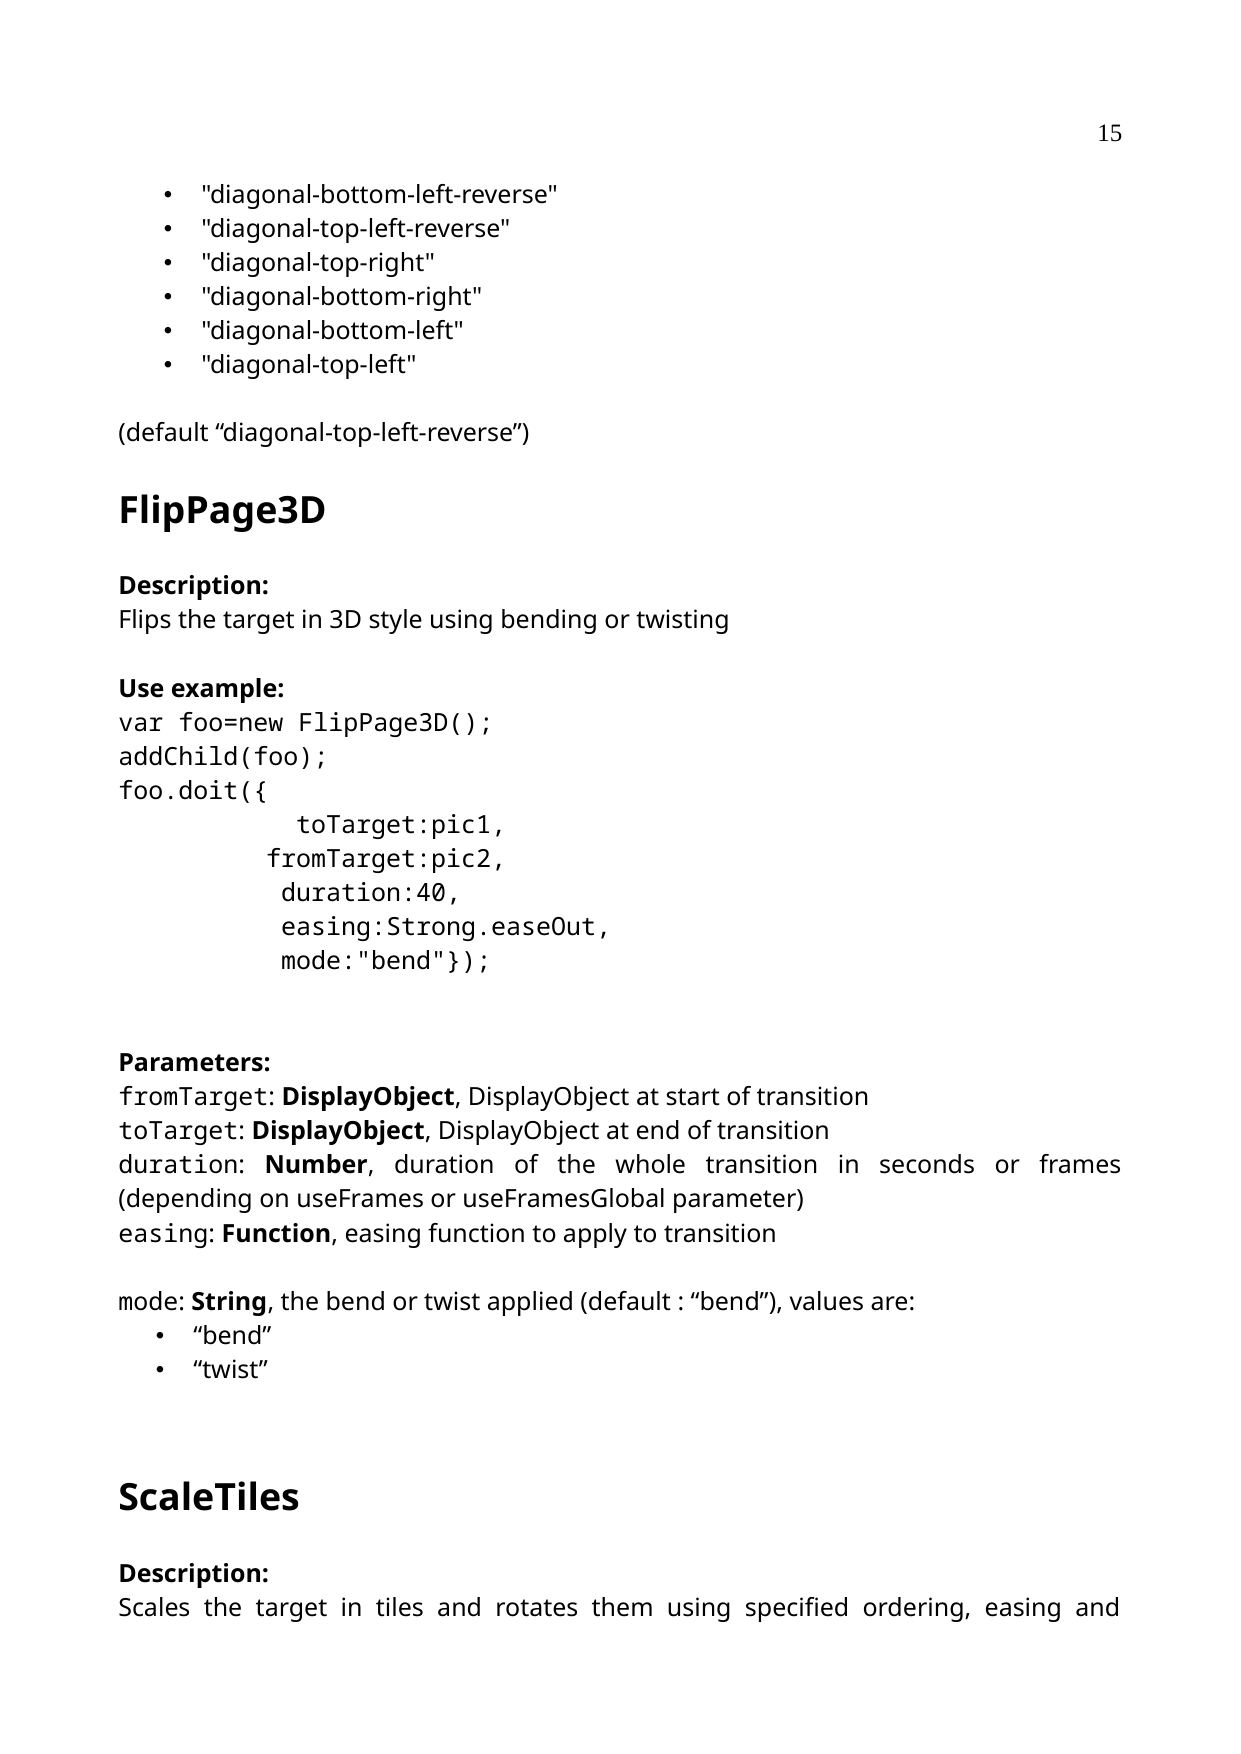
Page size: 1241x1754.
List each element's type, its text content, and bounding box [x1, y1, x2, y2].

text (default “diagonal-top-left-reverse”) [118, 415, 1122, 449]
text duration: Number, duration of the whole transition in seconds or frames (depending on useFrames or useFramesGlobal parameter) [118, 1147, 1122, 1215]
text mode:"bend"}); [118, 943, 1122, 977]
text Flips the target in 3D style using bending or twisting [118, 602, 1122, 636]
list “twist” [156, 1351, 1122, 1386]
text Description: [118, 1556, 1122, 1590]
list "diagonal-bottom-left-reverse" [163, 176, 1122, 210]
list “bend” [156, 1317, 1122, 1351]
text duration:40, [118, 874, 1122, 909]
text mode: String, the bend or twist applied (default : “bend”), values are: [118, 1283, 1122, 1317]
text easing:Strong.easeOut, [118, 909, 1122, 943]
text Parameters: [118, 1045, 1122, 1079]
list "diagonal-top-right" [163, 244, 1122, 278]
list "diagonal-bottom-right" [163, 278, 1122, 313]
list "diagonal-top-left-reverse" [163, 210, 1122, 244]
text toTarget:pic1, [118, 806, 1122, 841]
text fromTarget: DisplayObject, DisplayObject at start of transition [118, 1079, 1122, 1113]
text ScaleTiles [118, 1471, 1122, 1522]
text foo.doit({ [118, 772, 1122, 806]
text toTarget: DisplayObject, DisplayObject at end of transition [118, 1113, 1122, 1147]
text addChild(foo); [118, 738, 1122, 772]
text Description: [118, 568, 1122, 602]
text FlipPage3D [118, 483, 1122, 534]
text fromTarget:pic2, [118, 841, 1122, 874]
text Scales the target in tiles and rotates them using specified ordering, easing and [118, 1590, 1122, 1624]
text easing: Function, easing function to apply to transition [118, 1215, 1122, 1249]
text Use example: [118, 670, 1122, 704]
list "diagonal-bottom-left" [163, 313, 1122, 347]
text var foo=new FlipPage3D(); [118, 704, 1122, 738]
list "diagonal-top-left" [163, 347, 1122, 381]
